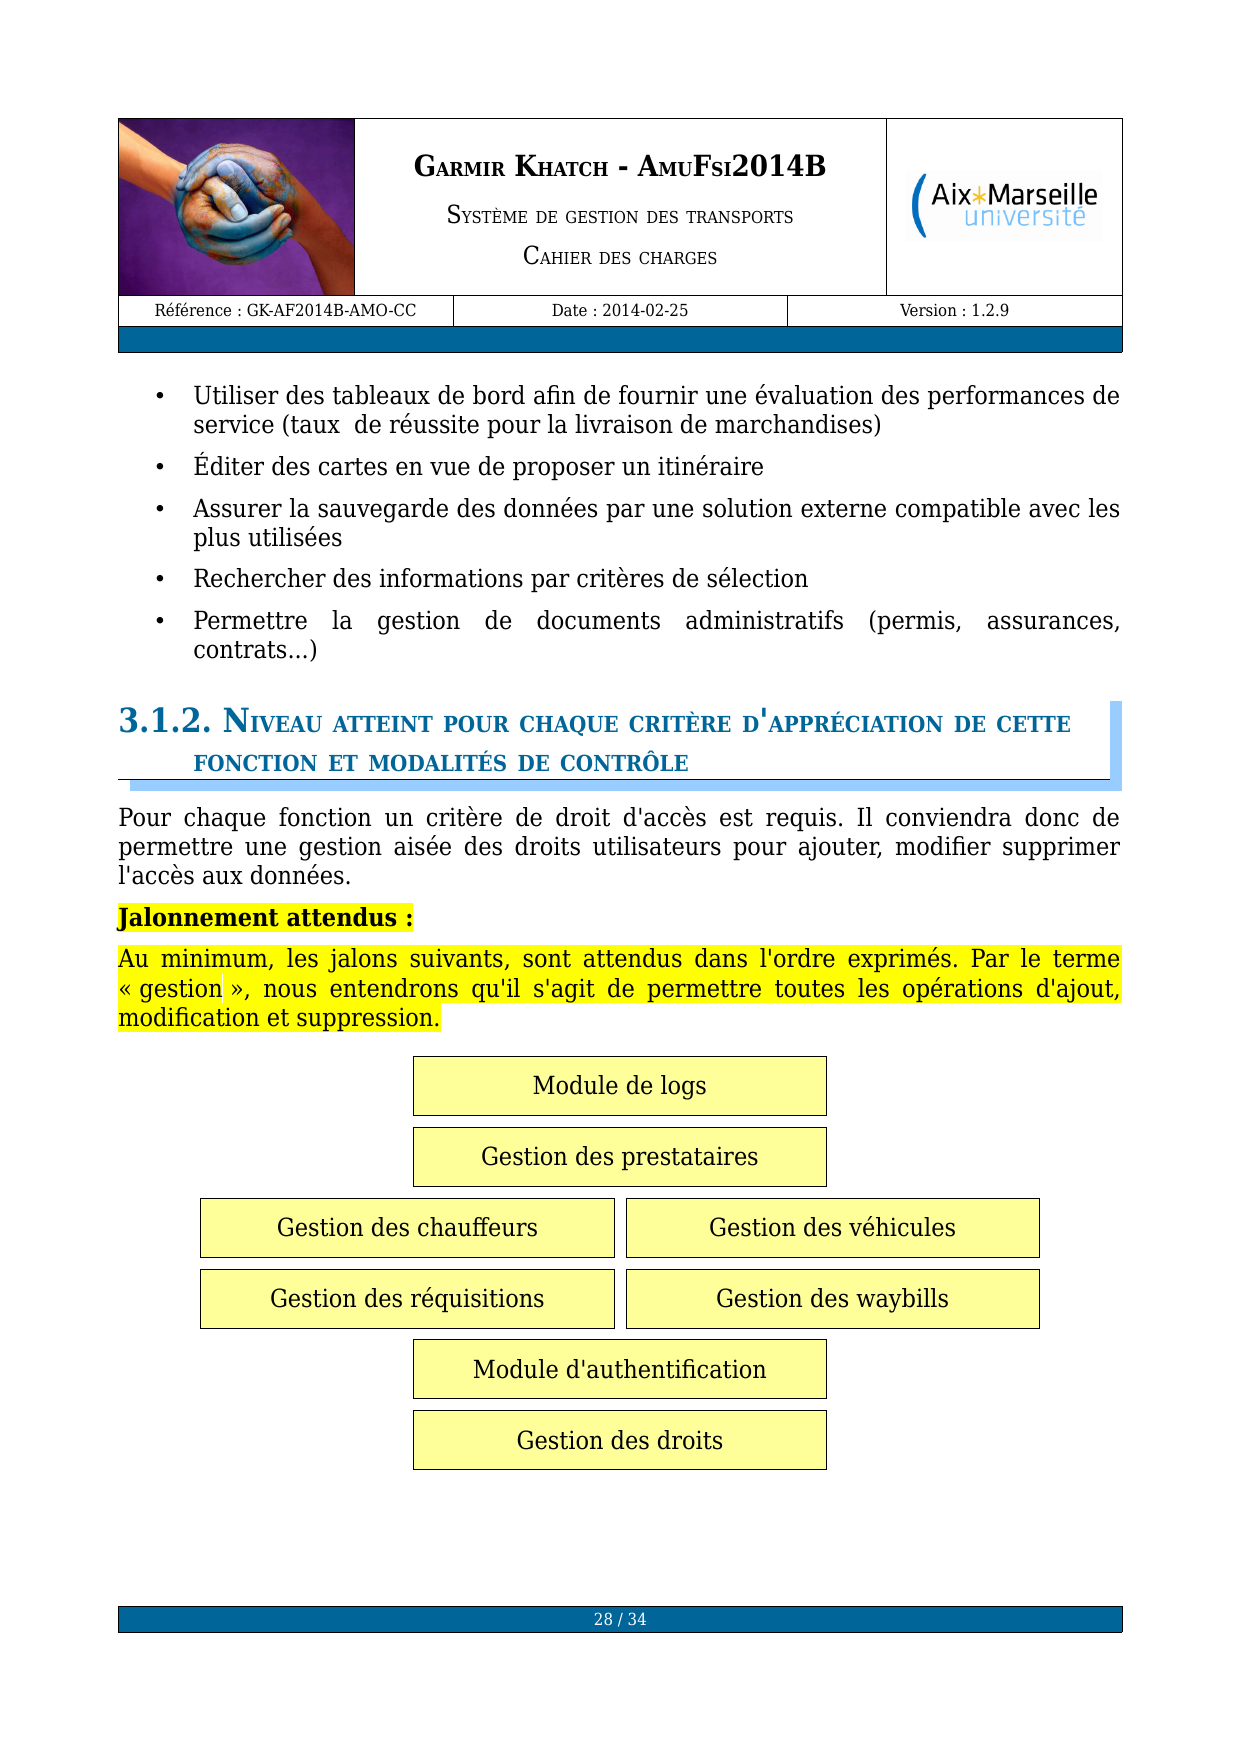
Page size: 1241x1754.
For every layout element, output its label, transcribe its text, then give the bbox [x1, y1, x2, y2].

list Assurer la sauvegarde des données par une solution externe compatible avec les plus utilisées [156, 494, 1122, 552]
picture [887, 126, 1122, 288]
list Éditer des cartes en vue de proposer un itinéraire [156, 452, 1122, 481]
text Au minimum, les jalons suivants, sont attendus dans l'ordre exprimés. Par le terme « gestion », nous entendrons qu'il s'agit de permettre toutes les opérations d'ajout, modification et suppression. [118, 944, 1122, 1032]
list Utiliser des tableaux de bord afin de fournir une évaluation des performances de service (taux de réussite pour la livraison de marchandises) [156, 381, 1122, 439]
picture [119, 119, 354, 295]
list Rechercher des informations par critères de sélection [156, 564, 1122, 594]
text Jalonnement attendus : [118, 903, 1122, 932]
subtitle Niveau atteint pour chaque critère d'appréciation de cette fonction et modalités de contrôle [118, 701, 1110, 779]
list Permettre la gestion de documents administratifs (permis, assurances, contrats...) [156, 606, 1122, 664]
text Pour chaque fonction un critère de droit d'accès est requis. Il conviendra donc de permettre une gestion aisée des droits utilisateurs pour ajouter, modifier supprimer l'accès aux données. [118, 803, 1122, 890]
